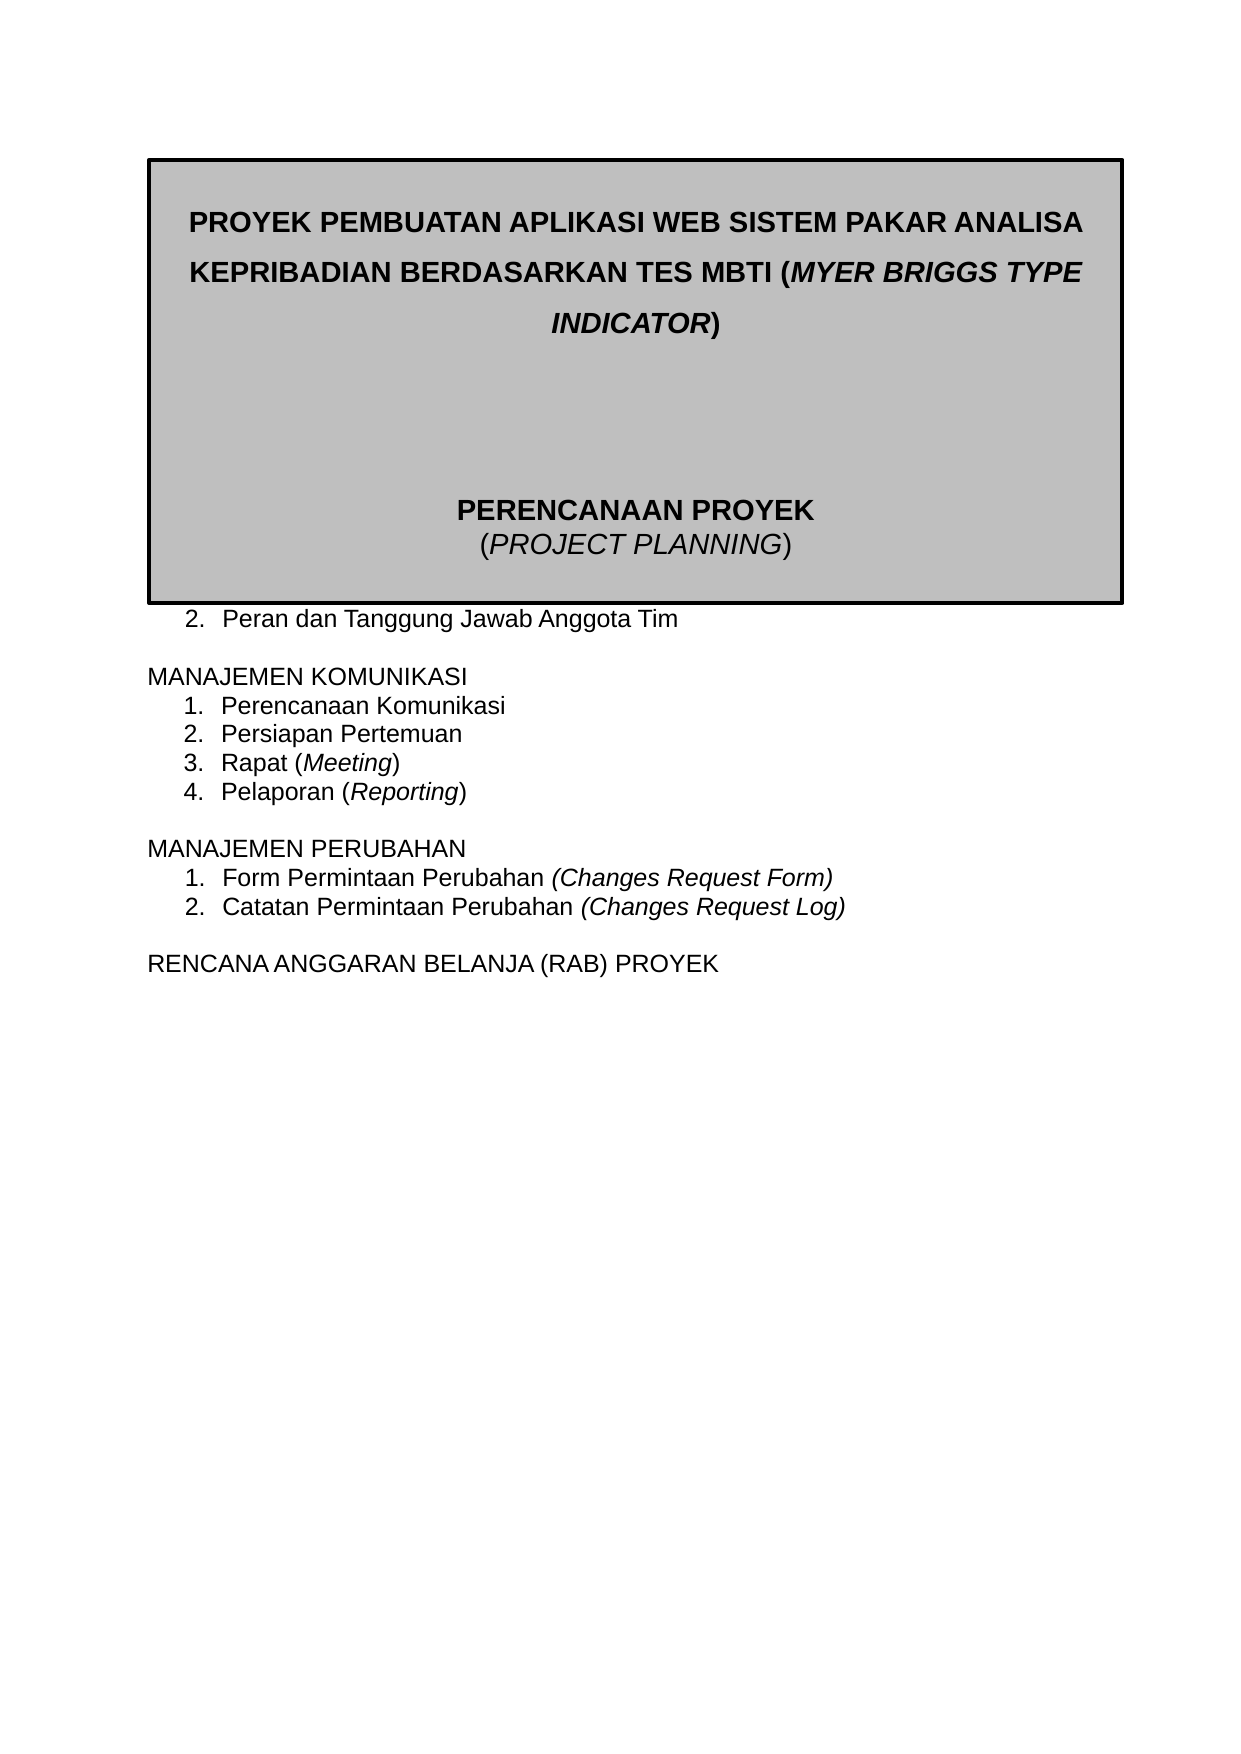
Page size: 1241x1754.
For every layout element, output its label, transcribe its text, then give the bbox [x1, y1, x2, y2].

list Perencanaan Komunikasi [183, 691, 1122, 719]
text MANAJEMEN KOMUNIKASI [147, 662, 1122, 691]
list Persiapan Pertemuan [183, 719, 1122, 748]
list Pelaporan (Reporting) [183, 777, 1122, 806]
list Rapat (Meeting) [183, 748, 1122, 777]
text RENCANA ANGGARAN BELANJA (RAB) PROYEK [147, 949, 1122, 978]
list Peran dan Tanggung Jawab Anggota Tim [184, 605, 1122, 633]
list Catatan Permintaan Perubahan (Changes Request Log) [184, 892, 1122, 921]
list Form Permintaan Perubahan (Changes Request Form) [184, 863, 1122, 892]
text MANAJEMEN PERUBAHAN [147, 834, 1122, 863]
